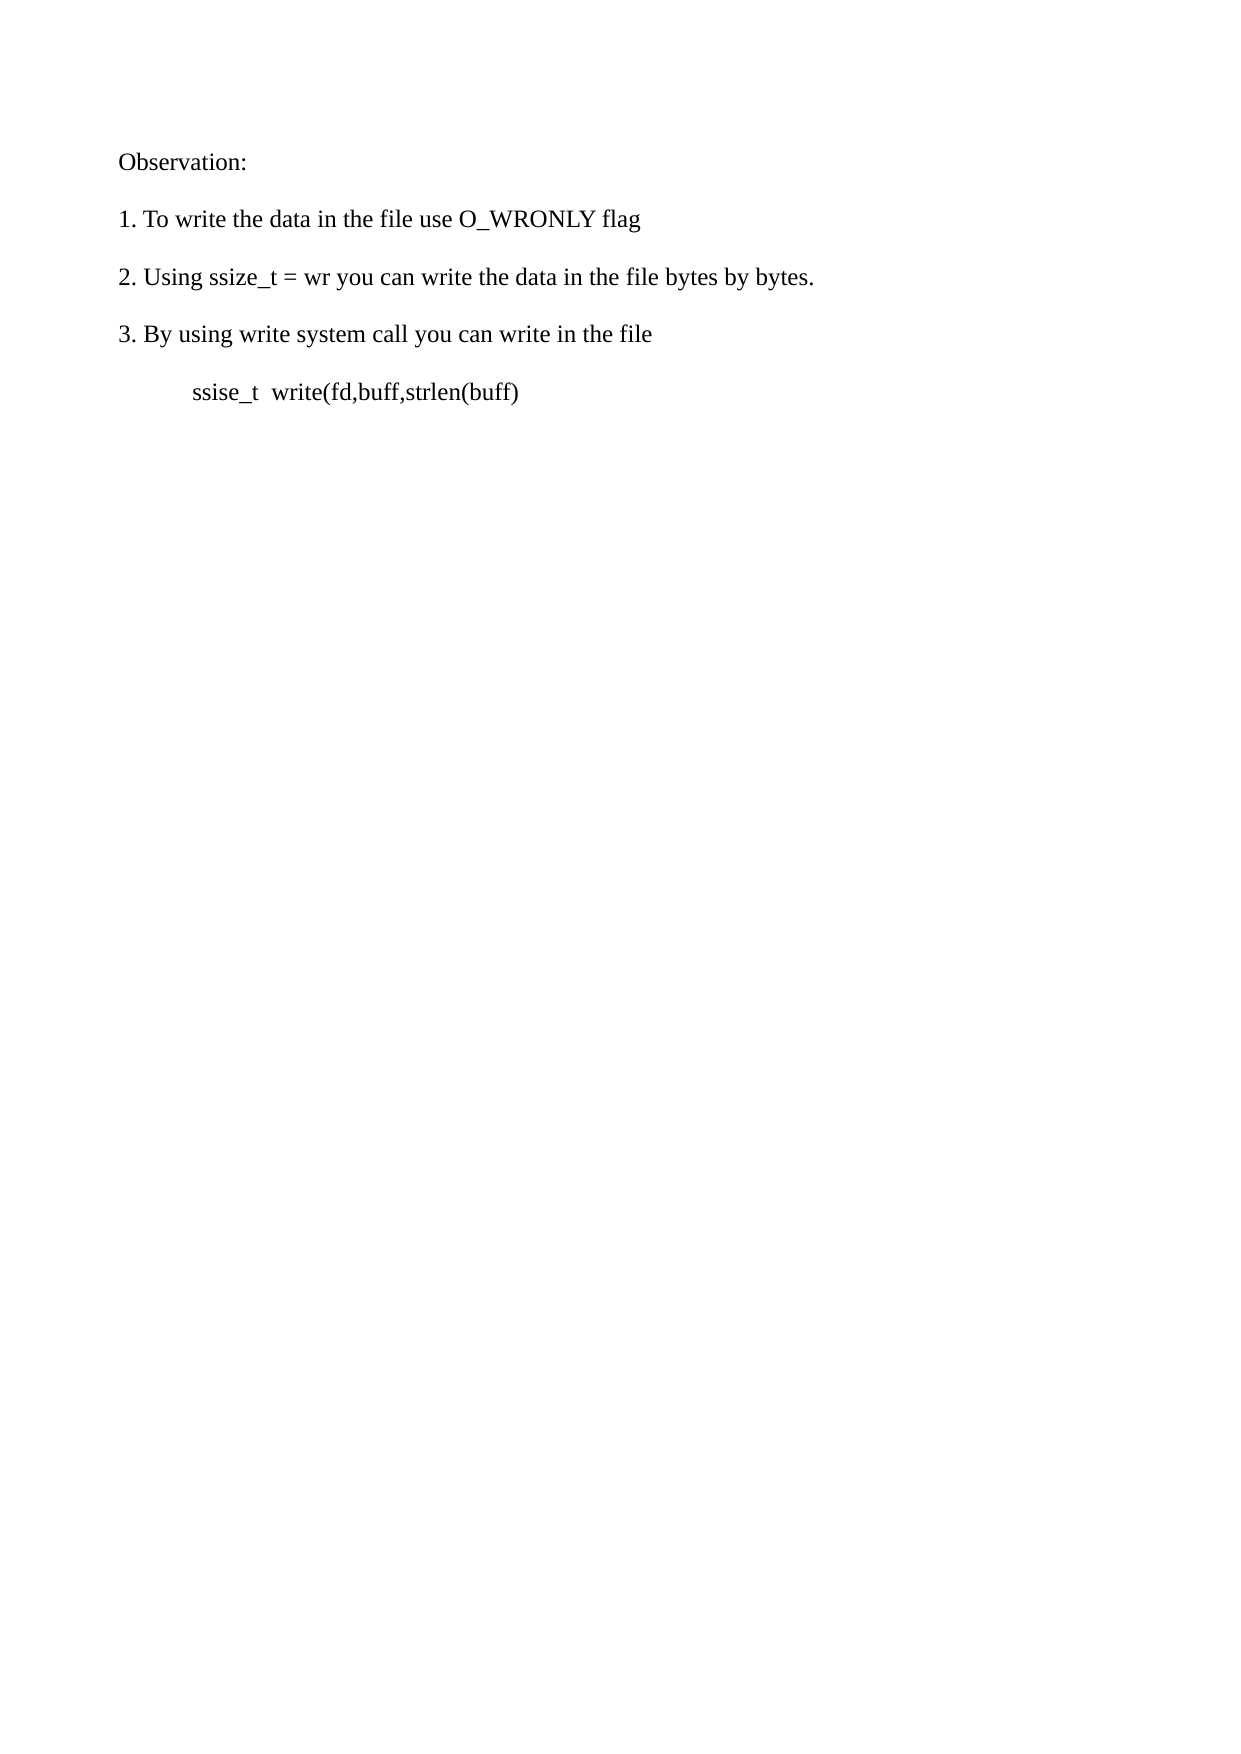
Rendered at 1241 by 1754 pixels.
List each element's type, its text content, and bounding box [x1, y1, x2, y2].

text 1. To write the data in the file use O_WRONLY flag [118, 204, 1122, 233]
text 3. By using write system call you can write in the file [118, 319, 1122, 348]
text 2. Using ssize_t = wr you can write the data in the file bytes by bytes. [118, 262, 1122, 291]
text Observation: [118, 147, 1122, 176]
text ssise_t write(fd,buff,strlen(buff) [118, 377, 1122, 406]
